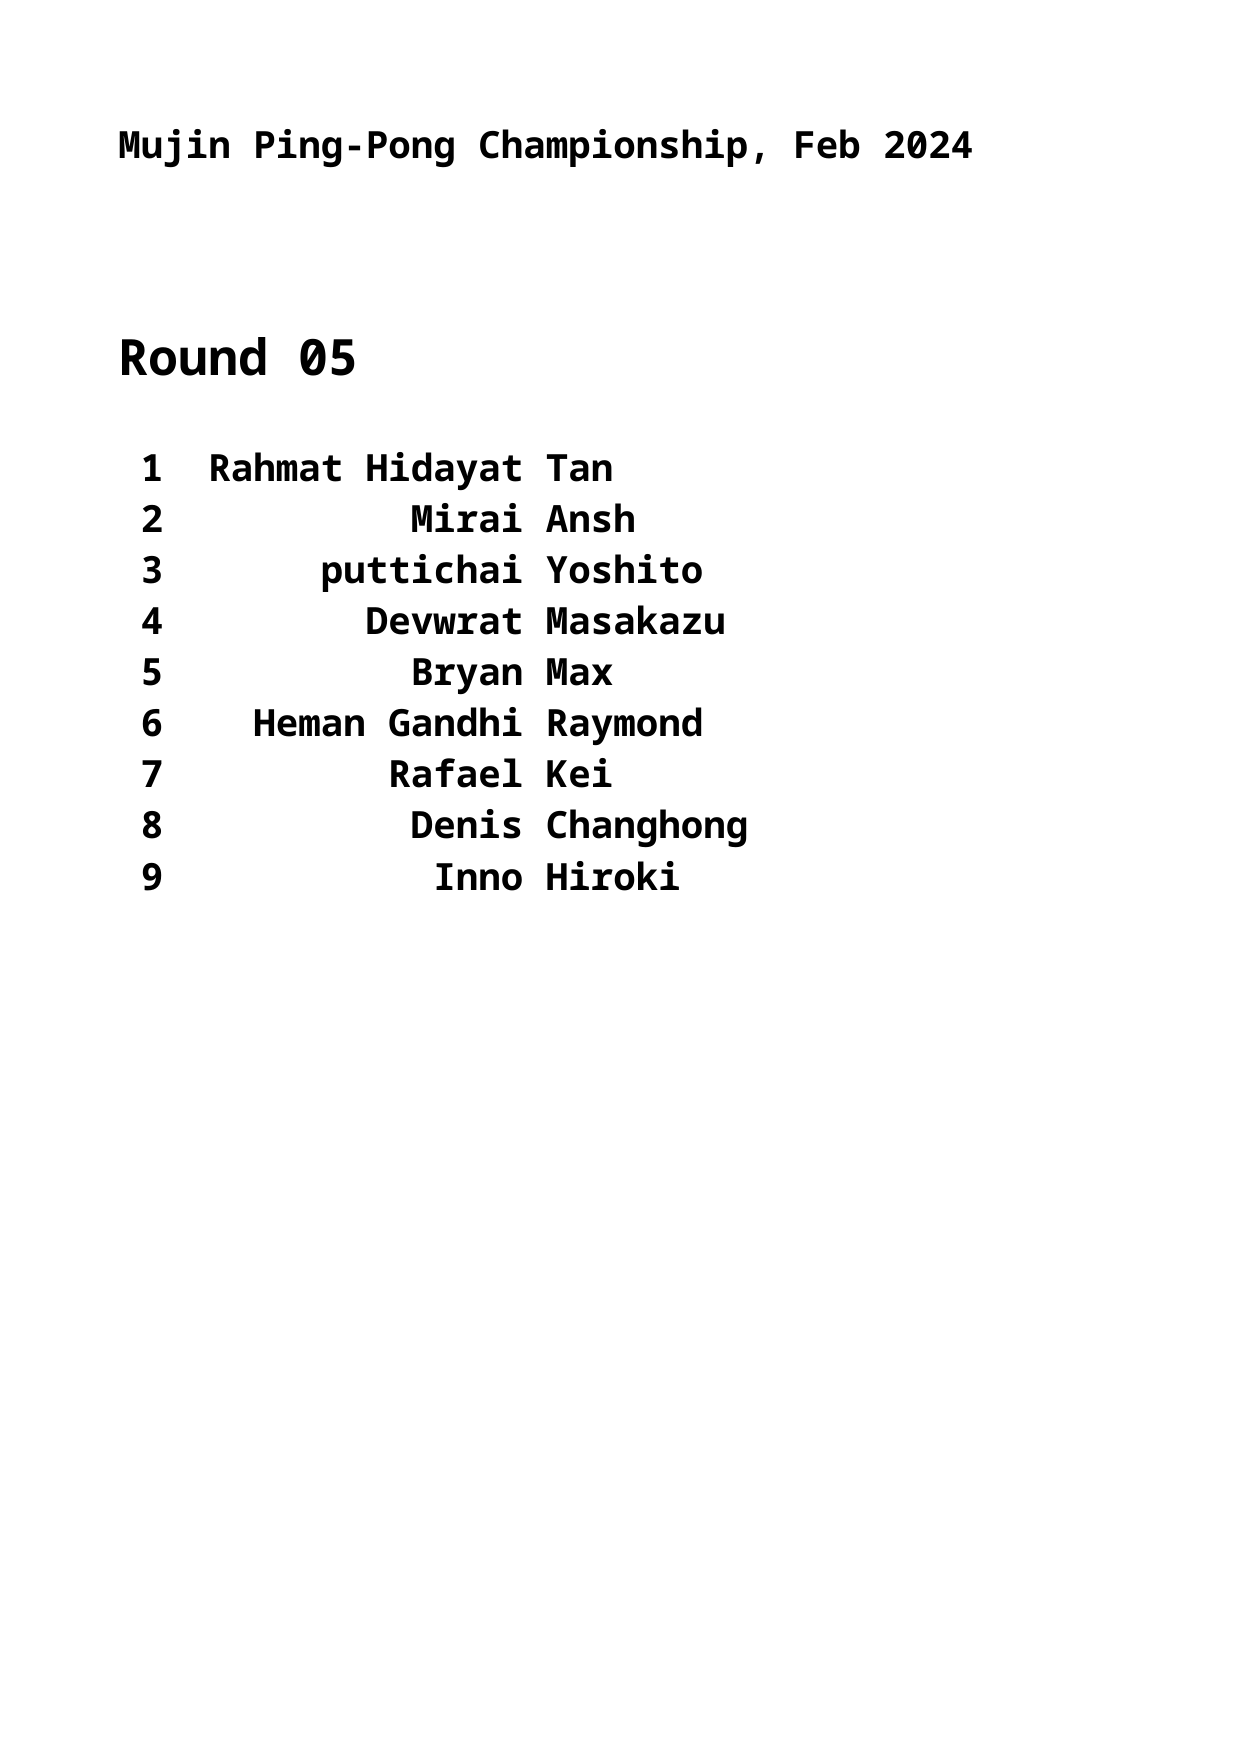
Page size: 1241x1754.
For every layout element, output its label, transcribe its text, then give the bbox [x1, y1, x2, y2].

text 9 Inno Hiroki [118, 850, 1122, 901]
text 7 Rafael Kei [118, 748, 1122, 799]
text Mujin Ping-Pong Championship, Feb 2024 [118, 118, 1122, 169]
text 1 Rahmat Hidayat Tan [118, 441, 1122, 492]
text Round 05 [118, 322, 1122, 390]
text 4 Devwrat Masakazu [118, 594, 1122, 646]
text 3 puttichai Yoshito [118, 543, 1122, 594]
text 8 Denis Changhong [118, 799, 1122, 850]
text 2 Mirai Ansh [118, 492, 1122, 543]
text 5 Bryan Max [118, 646, 1122, 697]
text 6 Heman Gandhi Raymond [118, 697, 1122, 748]
